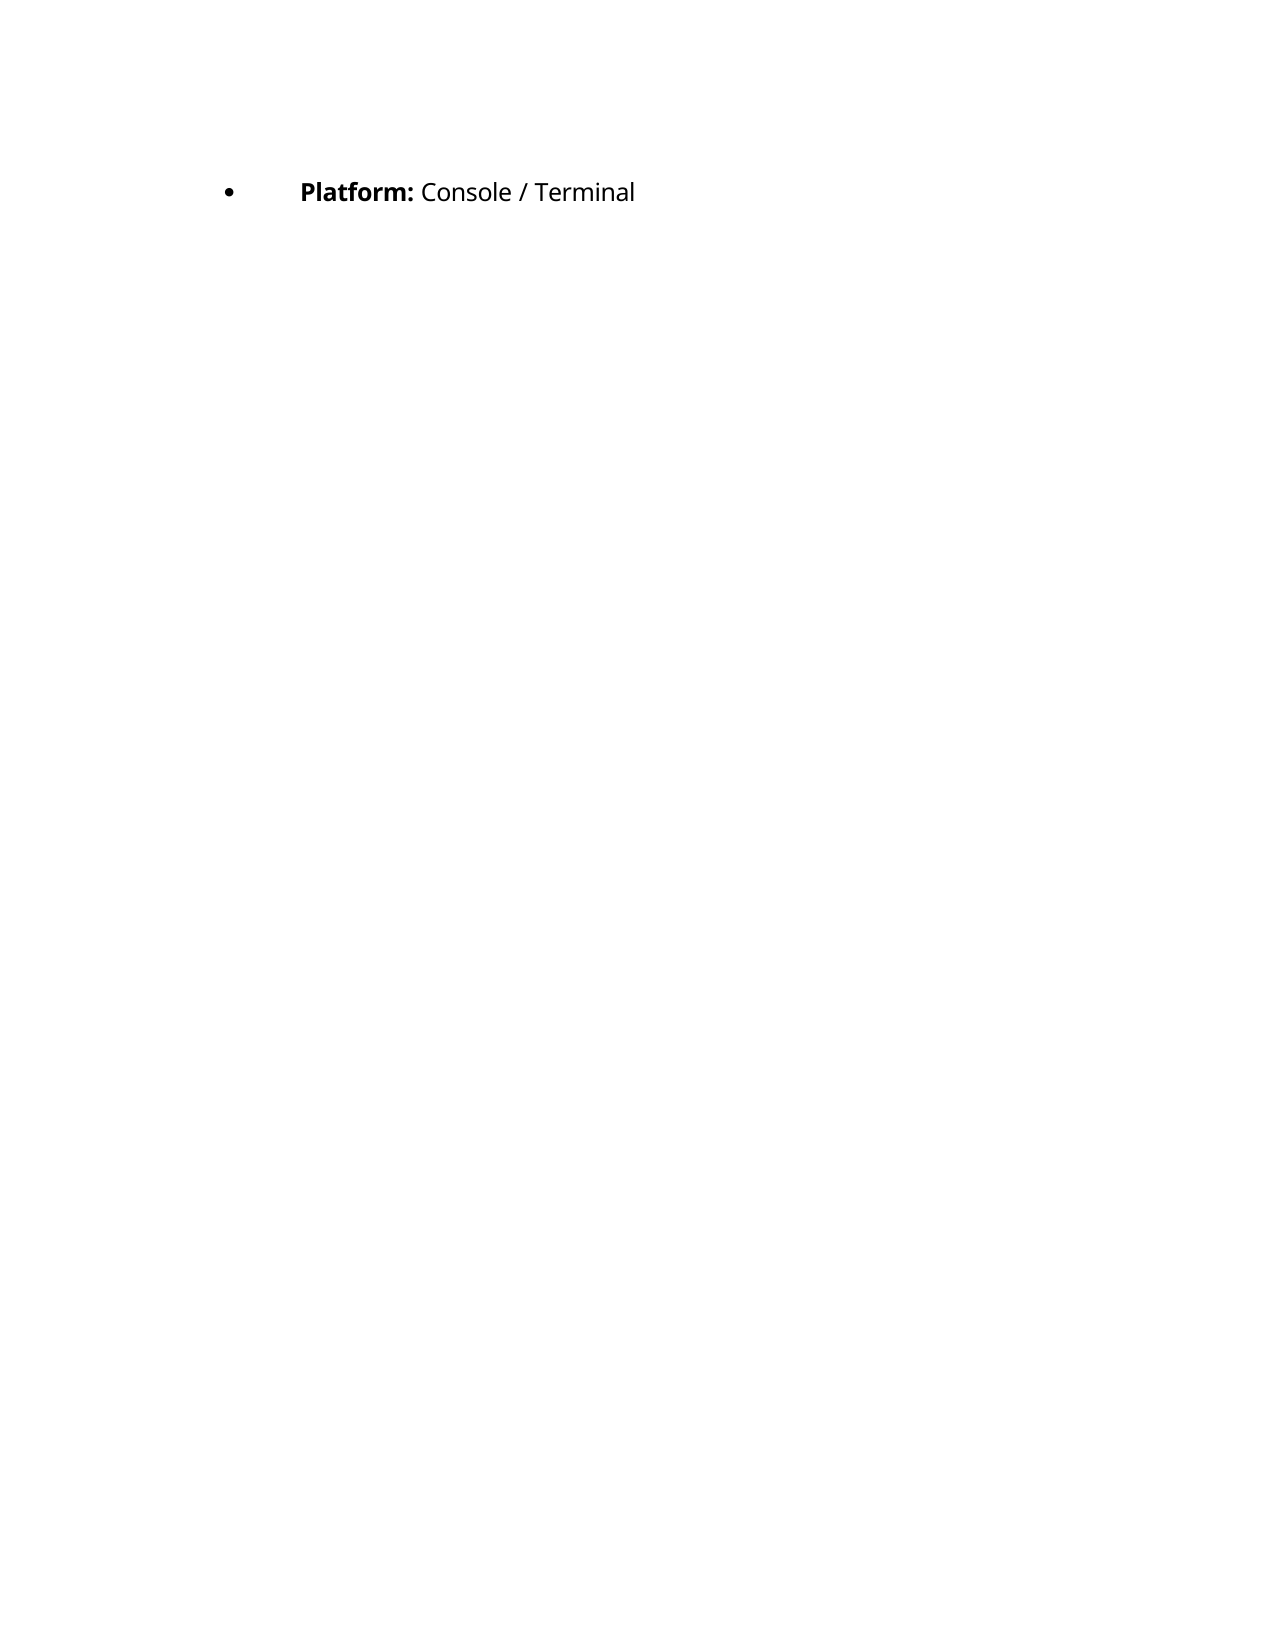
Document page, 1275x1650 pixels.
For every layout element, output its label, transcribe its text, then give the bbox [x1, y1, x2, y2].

list Platform: Console / Terminal [225, 175, 1125, 209]
